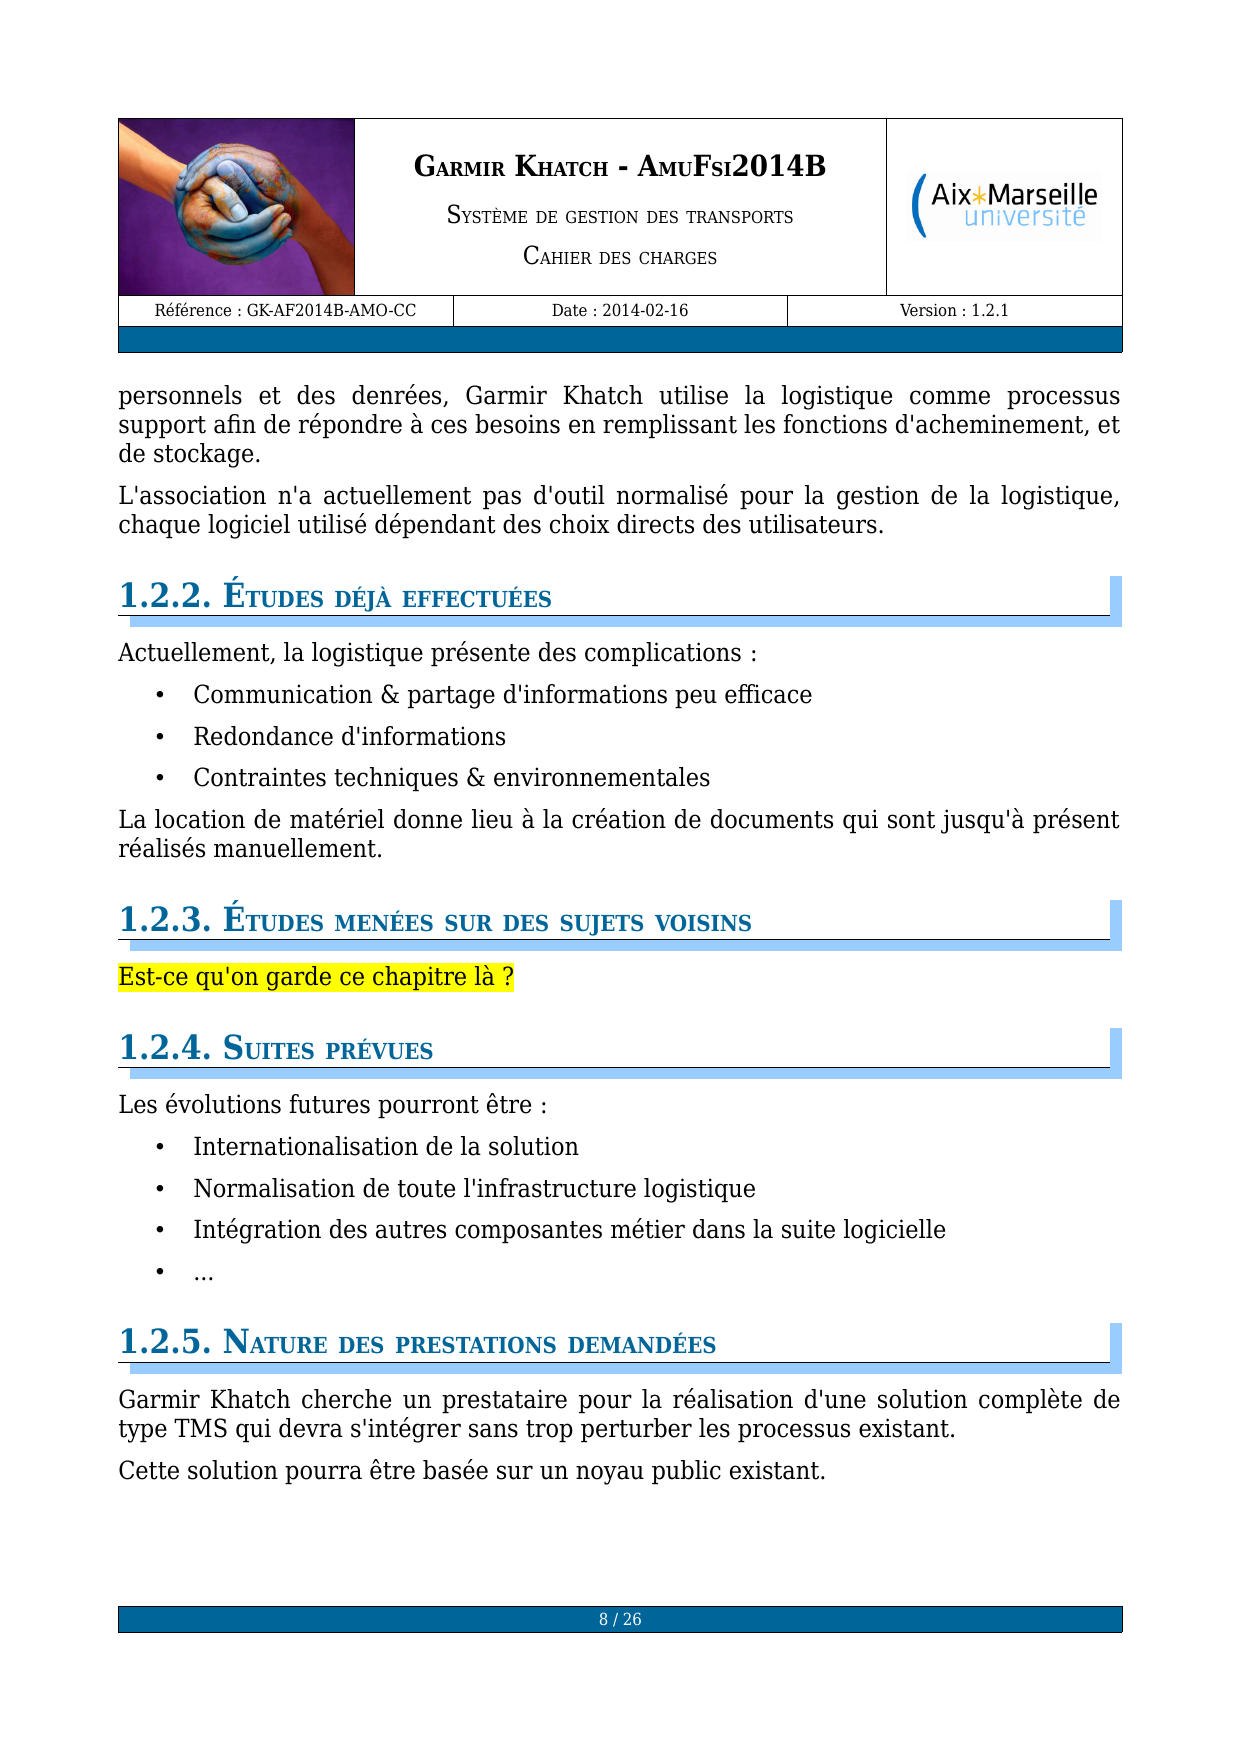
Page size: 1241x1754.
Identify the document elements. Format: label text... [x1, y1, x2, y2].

list Intégration des autres composantes métier dans la suite logicielle [156, 1216, 1122, 1245]
text La location de matériel donne lieu à la création de documents qui sont jusqu'à présent réalisés manuellement. [118, 805, 1122, 863]
list Contraintes techniques & environnementales [156, 763, 1122, 793]
list ... [156, 1257, 1122, 1286]
subtitle Suites prévues [118, 1028, 1110, 1067]
text L'association n'a actuellement pas d'outil normalisé pour la gestion de la logistique, chaque logiciel utilisé dépendant des choix directs des utilisateurs. [118, 481, 1122, 539]
text Actuellement, la logistique présente des complications : [118, 638, 1122, 668]
text Les évolutions futures pourront être : [118, 1091, 1122, 1120]
text personnels et des denrées, Garmir Khatch utilise la logistique comme processus support afin de répondre à ces besoins en remplissant les fonctions d'acheminement, et de stockage. [118, 381, 1122, 469]
picture [887, 126, 1122, 288]
subtitle Études déjà effectuées [118, 576, 1110, 615]
picture [119, 119, 354, 295]
subtitle Études menées sur des sujets voisins [118, 900, 1110, 939]
text Garmir Khatch cherche un prestataire pour la réalisation d'une solution complète de type TMS qui devra s'intégrer sans trop perturber les processus existant. [118, 1385, 1122, 1444]
list Redondance d'informations [156, 722, 1122, 751]
subtitle Nature des prestations demandées [118, 1323, 1110, 1362]
text Cette solution pourra être basée sur un noyau public existant. [118, 1456, 1122, 1485]
list Communication & partage d'informations peu efficace [156, 680, 1122, 709]
text Est-ce qu'on garde ce chapitre là ? [118, 962, 1122, 992]
list Normalisation de toute l'infrastructure logistique [156, 1174, 1122, 1203]
list Internationalisation de la solution [156, 1132, 1122, 1161]
